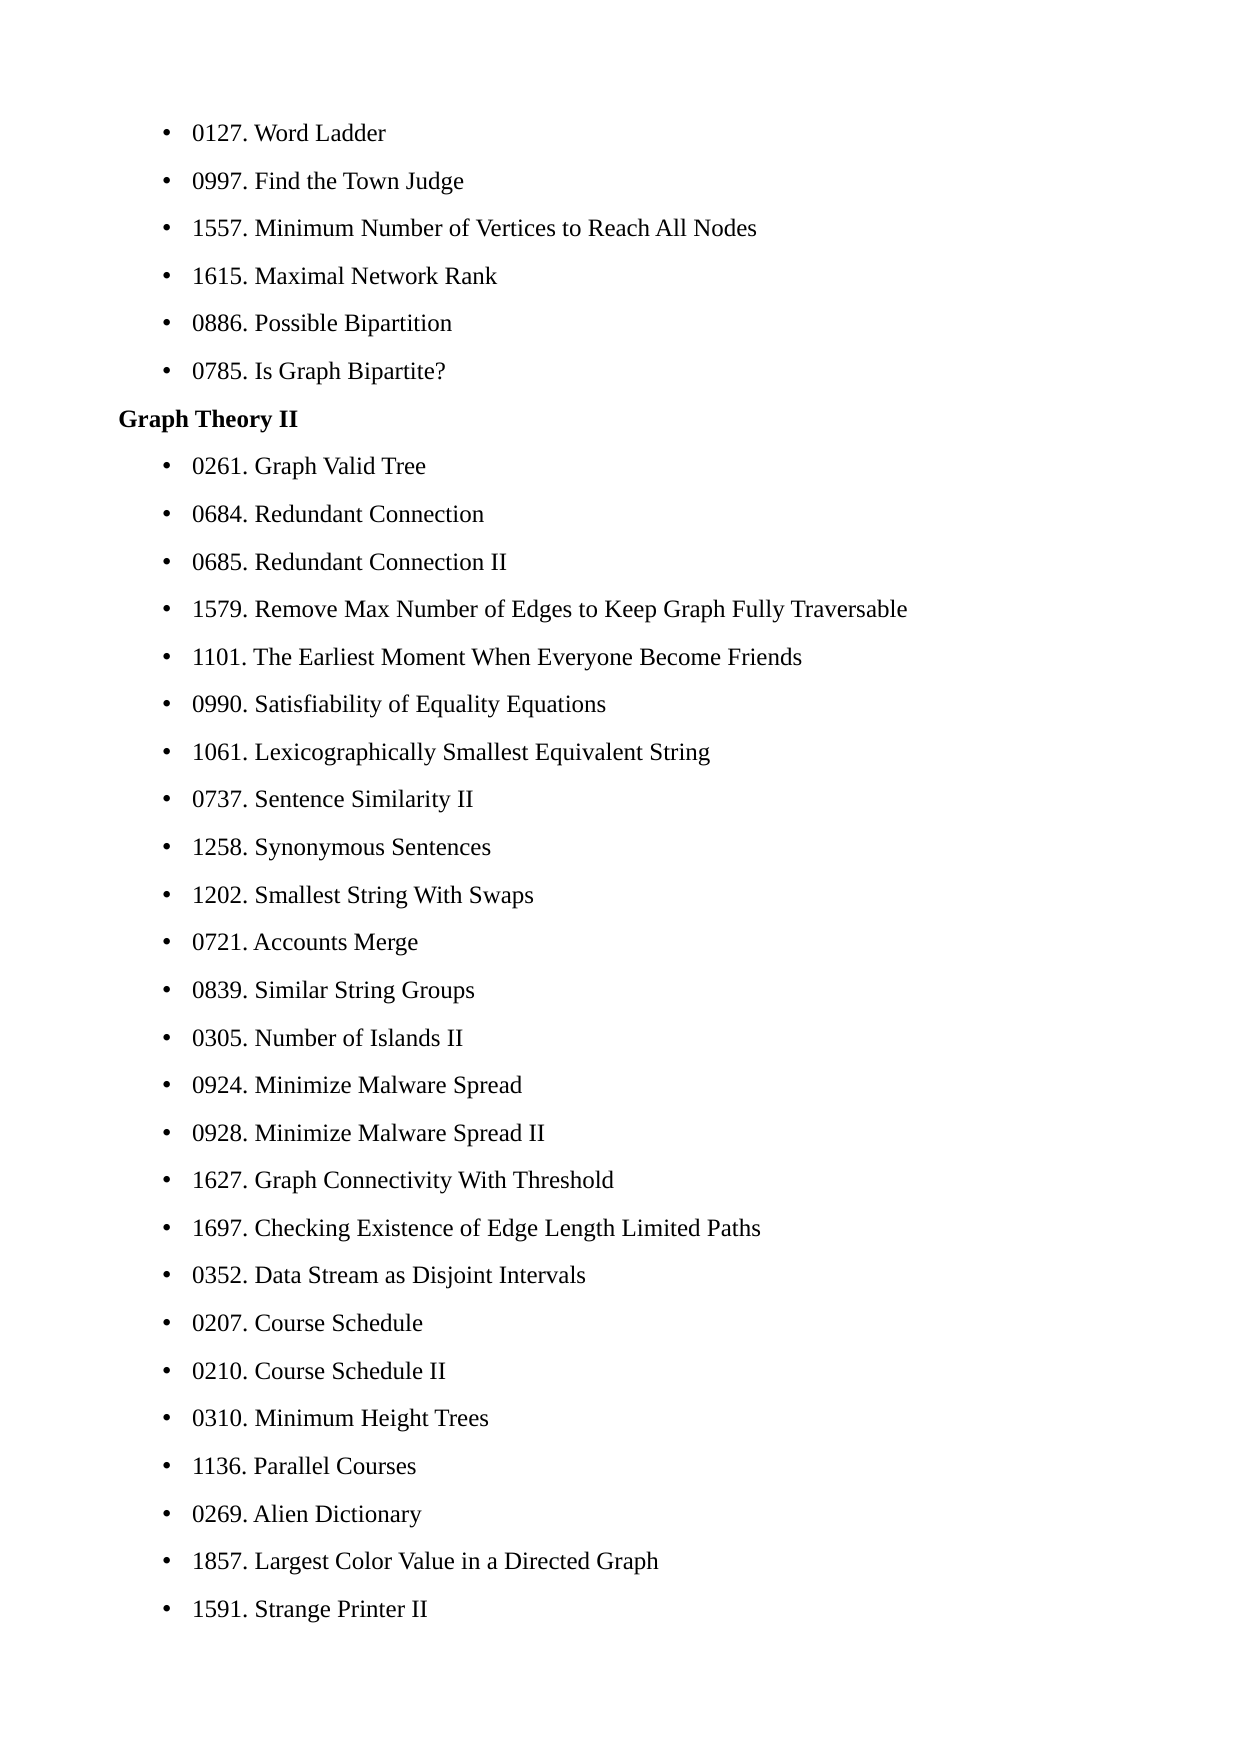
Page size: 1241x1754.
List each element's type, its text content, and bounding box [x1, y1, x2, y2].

list 1061. Lexicographically Smallest Equivalent String [162, 737, 1122, 766]
list 0737. Sentence Similarity II [162, 784, 1122, 813]
list 0127. Word Ladder [162, 118, 1122, 147]
text Graph Theory II [118, 404, 1122, 432]
list 0721. Accounts Merge [162, 927, 1122, 956]
list 1591. Strange Printer II [162, 1594, 1122, 1623]
list 0269. Alien Dictionary [162, 1499, 1122, 1527]
list 0685. Redundant Connection II [162, 547, 1122, 575]
list 1258. Synonymous Sentences [162, 832, 1122, 861]
list 0924. Minimize Malware Spread [162, 1070, 1122, 1099]
list 0886. Possible Bipartition [162, 308, 1122, 337]
list 0997. Find the Town Judge [162, 166, 1122, 194]
list 0785. Is Graph Bipartite? [162, 356, 1122, 385]
list 1615. Maximal Network Rank [162, 261, 1122, 290]
list 0310. Minimum Height Trees [162, 1403, 1122, 1432]
list 1697. Checking Existence of Edge Length Limited Paths [162, 1213, 1122, 1242]
list 1579. Remove Max Number of Edges to Keep Graph Fully Traversable [162, 594, 1122, 623]
list 0207. Course Schedule [162, 1308, 1122, 1337]
list 0210. Course Schedule II [162, 1356, 1122, 1384]
list 0684. Redundant Connection [162, 499, 1122, 528]
list 1136. Parallel Courses [162, 1451, 1122, 1480]
list 1101. The Earliest Moment When Everyone Become Friends [162, 642, 1122, 671]
list 0305. Number of Islands II [162, 1023, 1122, 1051]
list 0352. Data Stream as Disjoint Intervals [162, 1261, 1122, 1289]
list 0839. Similar String Groups [162, 975, 1122, 1004]
list 1202. Smallest String With Swaps [162, 880, 1122, 908]
list 0928. Minimize Malware Spread II [162, 1118, 1122, 1147]
list 1557. Minimum Number of Vertices to Reach All Nodes [162, 213, 1122, 242]
list 0261. Graph Valid Tree [162, 451, 1122, 480]
list 1857. Largest Color Value in a Directed Graph [162, 1546, 1122, 1575]
list 0990. Satisfiability of Equality Equations [162, 689, 1122, 718]
list 1627. Graph Connectivity With Threshold [162, 1165, 1122, 1194]
